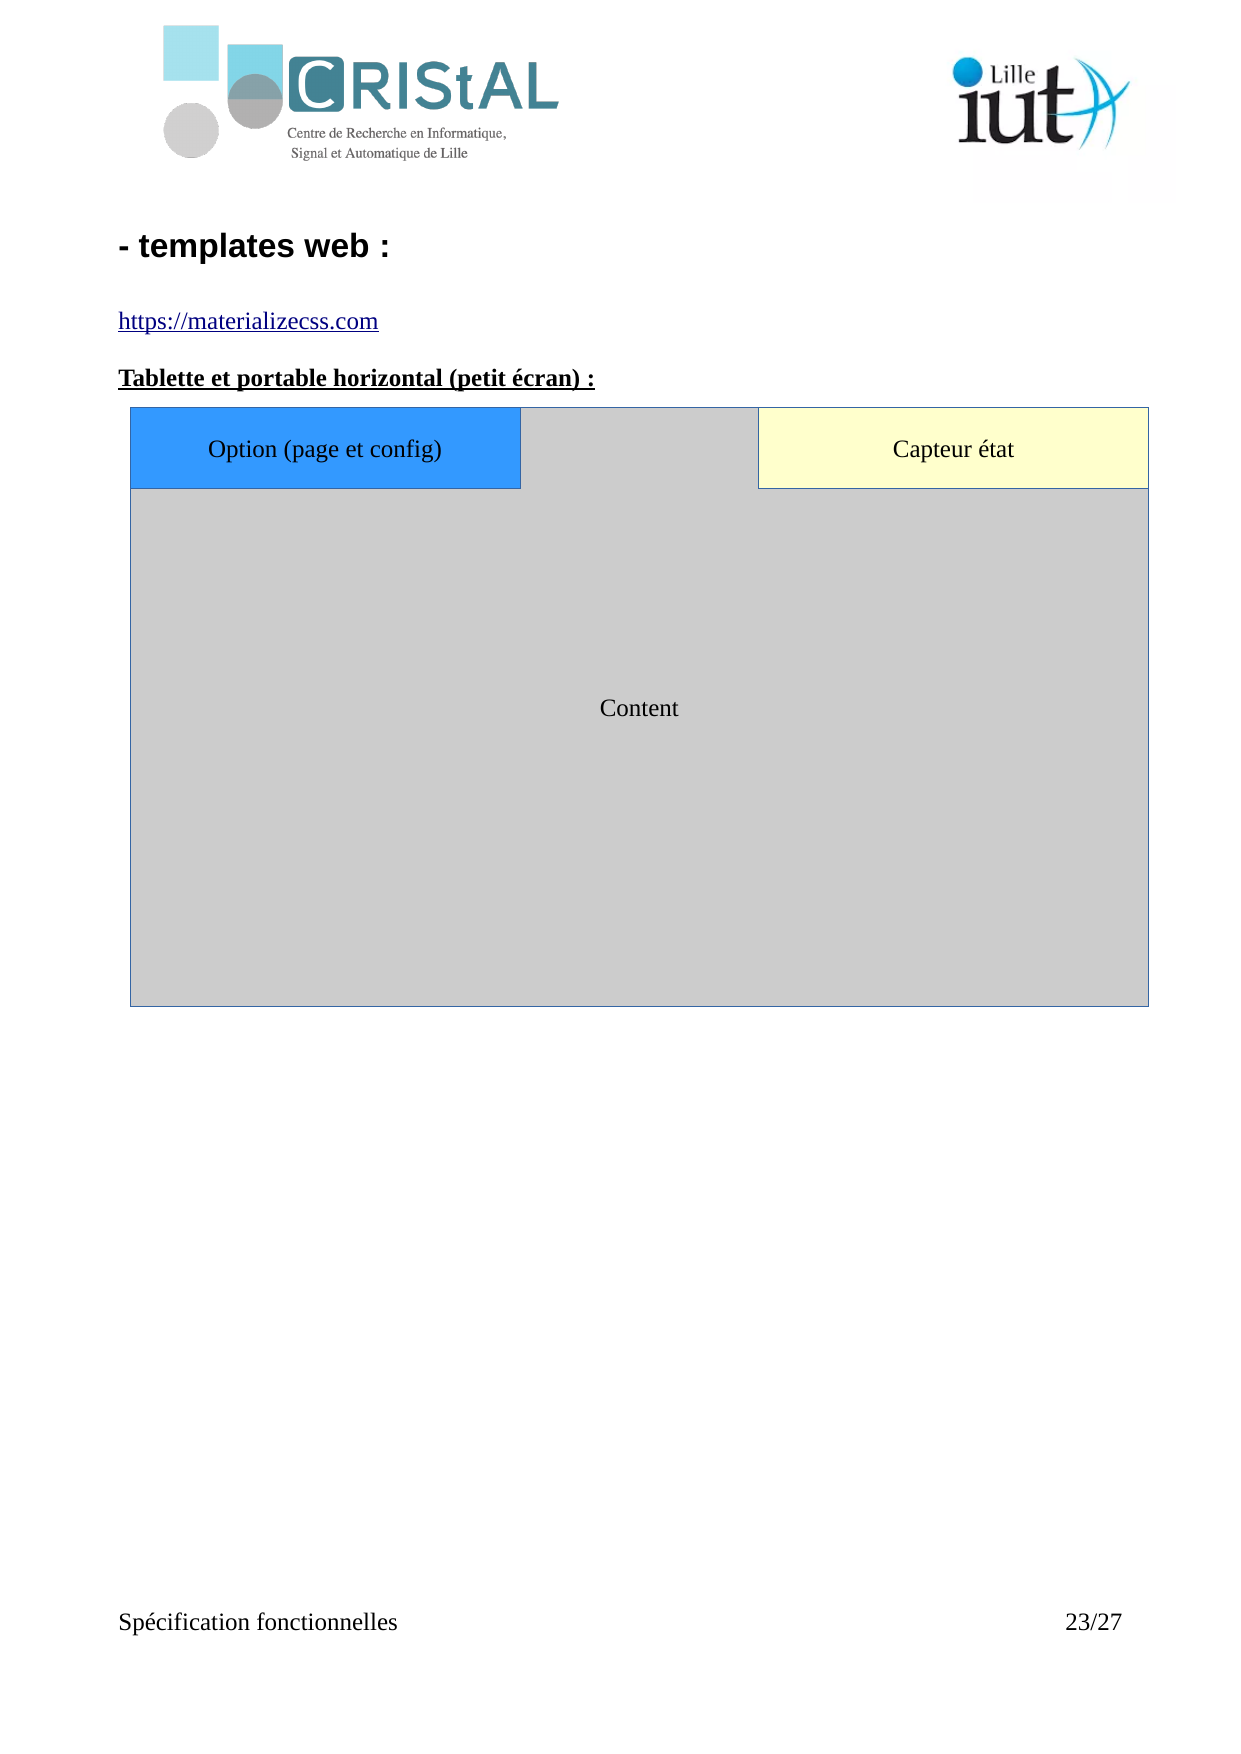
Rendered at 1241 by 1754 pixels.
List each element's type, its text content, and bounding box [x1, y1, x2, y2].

subtitle - templates web : [118, 226, 1122, 264]
picture [887, 0, 1176, 203]
picture [163, 25, 560, 161]
text Tablette et portable horizontal (petit écran) : [118, 363, 1122, 392]
text https://materializecss.com [118, 306, 1122, 334]
